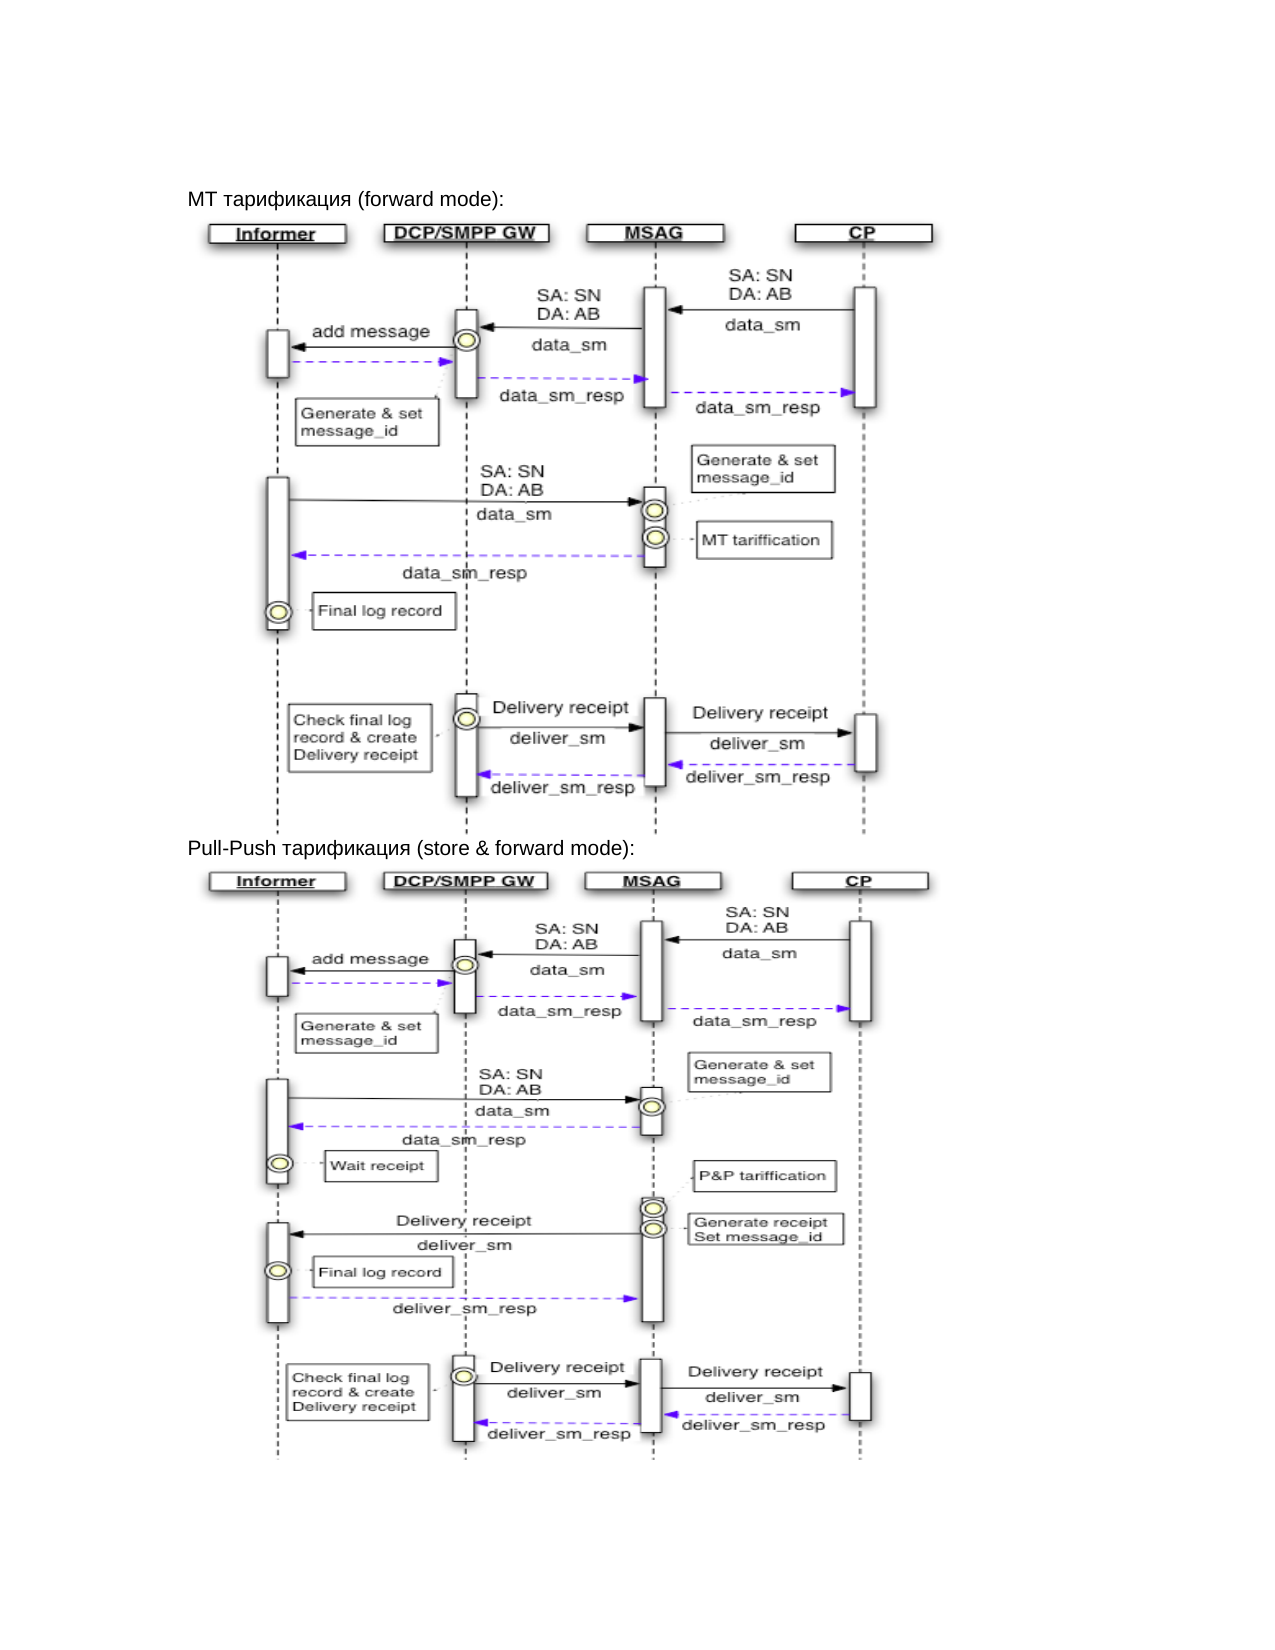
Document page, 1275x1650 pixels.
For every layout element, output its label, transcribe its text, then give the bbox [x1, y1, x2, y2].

text MT тарификация (forward mode): [187, 186, 1088, 210]
picture [191, 865, 944, 1462]
picture [190, 216, 948, 836]
text Pull-Push тарификация (store & forward mode): [187, 217, 1088, 859]
